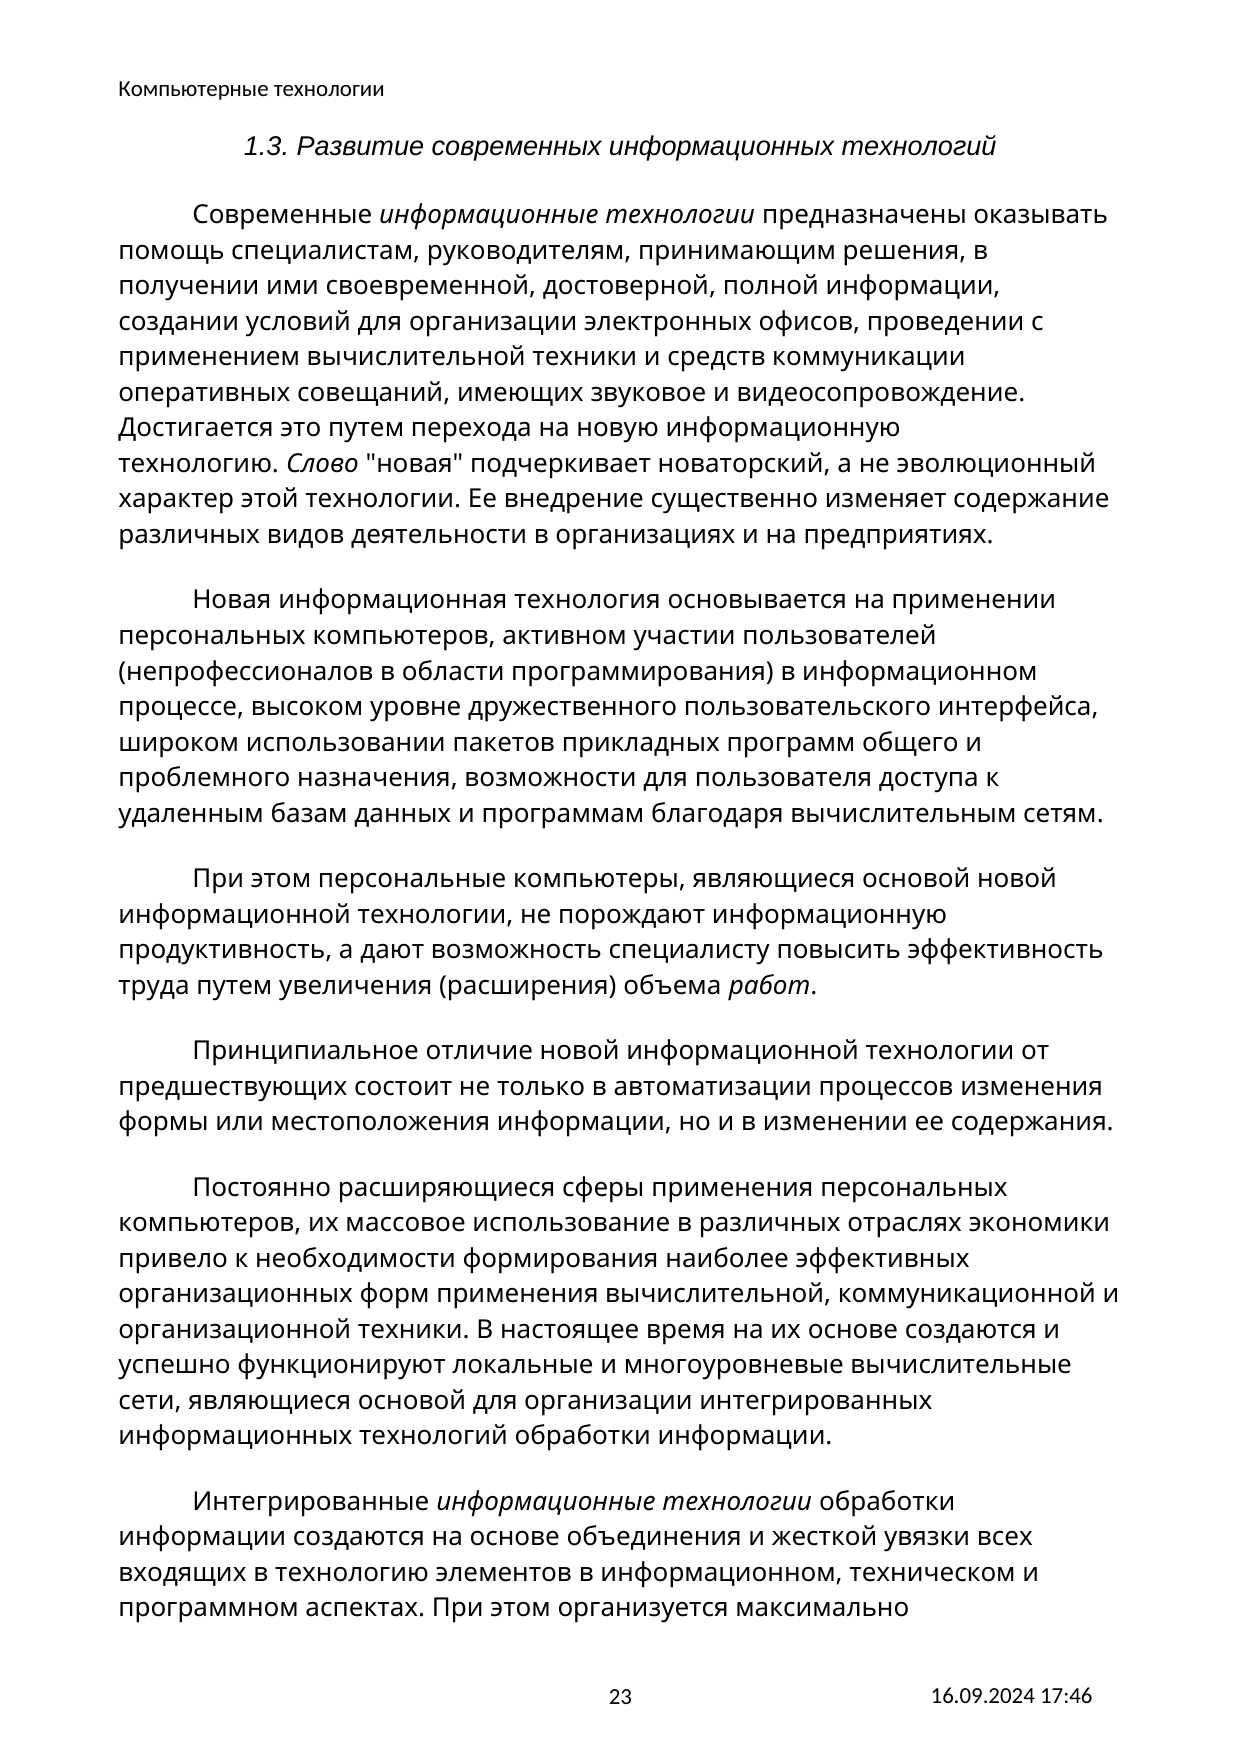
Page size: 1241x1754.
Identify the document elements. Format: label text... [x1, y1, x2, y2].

text Постоянно расширяющиеся сферы применения персональных компьютеров, их массовое использование в различных отраслях экономики привело к необходимости формирования наиболее эффективных организационных форм применения вычислительной, коммуникационной и организационной техники. В настоящее время на их основе создаются и успешно функционируют локальные и многоуровневые вычислительные сети, являющиеся основой для организации интегрированных информационных технологий обработки информации. [118, 1168, 1122, 1452]
subtitle 1.3. Развитие современных информационных технологий [118, 130, 1122, 161]
text Принципиальное отличие новой информационной технологии от предшествующих состоит не только в автоматизации процессов изменения формы или местоположения информации, но и в изменении ее содержания. [118, 1032, 1122, 1138]
text Новая информационная технология основывается на применении персональных компьютеров, активном участии пользователей (непрофессионалов в области программирования) в информационном процессе, высоком уровне дружественного пользовательского интерфейса, широком использовании пакетов прикладных программ общего и проблемного назначения, возможности для пользователя доступа к удаленным базам данных и программам благодаря вычислительным сетям. [118, 581, 1122, 830]
text Современные информационные технологии предназначены оказывать помощь специалистам, руководителям, принимающим решения, в получении ими своевременной, достоверной, полной информации, создании условий для организации электронных офисов, проведении с применением вычислительной техники и средств коммуникации оперативных совещаний, имеющих звуковое и видеосопровождение. Достигается это путем перехода на новую информационную технологию. Слово "новая" подчеркивает новаторский, а не эволюционный характер этой технологии. Ее внедрение существенно изменяет содержание различных видов деятельности в организациях и на предприятиях. [118, 196, 1122, 551]
text При этом персональные компьютеры, являющиеся основой новой информационной технологии, не порождают информационную продуктивность, а дают возможность специалисту повысить эффективность труда путем увеличения (расширения) объема работ. [118, 860, 1122, 1002]
text Интегрированные информационные технологии обработки информации создаются на основе объединения и жесткой увязки всех входящих в технологию элементов в информационном, техническом и программном аспектах. При этом организуется максимально [118, 1482, 1122, 1624]
